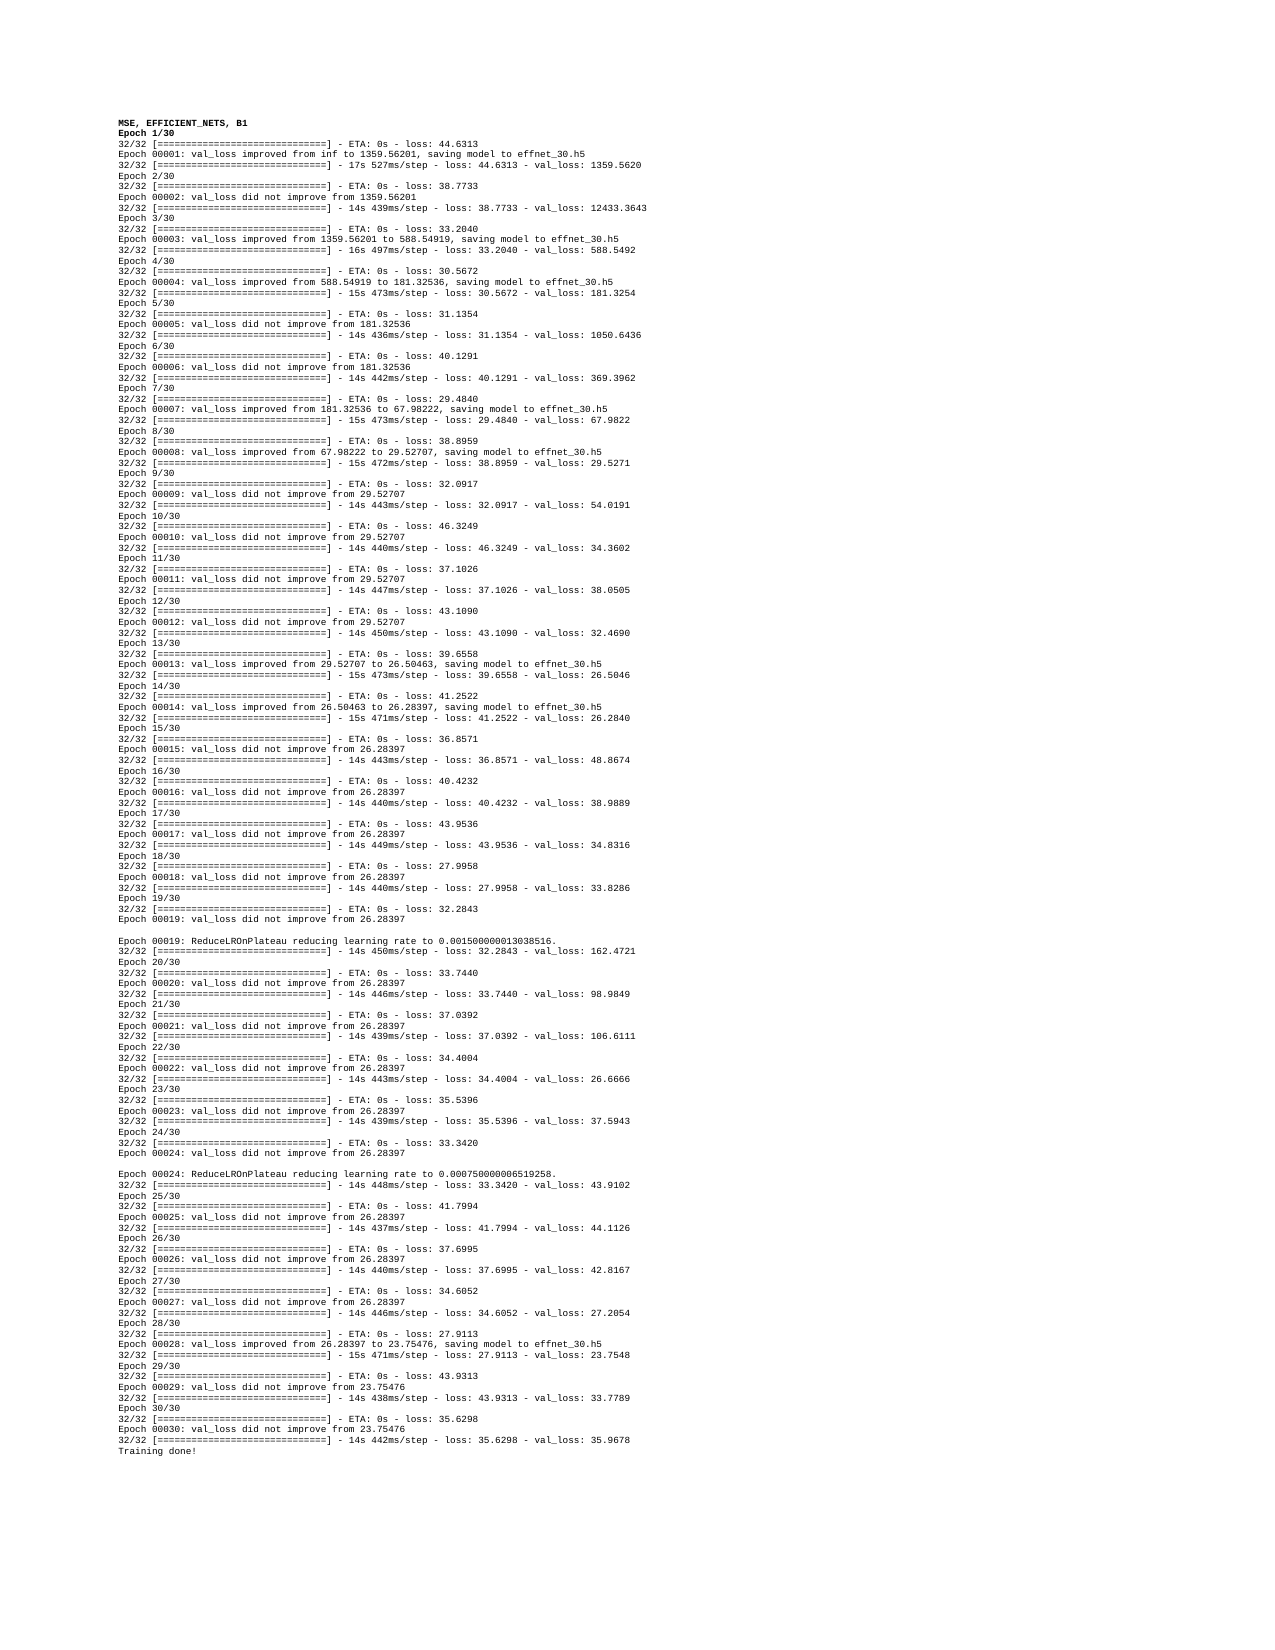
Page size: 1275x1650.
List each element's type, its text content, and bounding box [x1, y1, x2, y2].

text 32/32 [==============================] - ETA: 0s - loss: 37.6995 [118, 1244, 1157, 1255]
text Epoch 23/30 [118, 1085, 1157, 1096]
text Epoch 9/30 [118, 469, 1157, 479]
text Epoch 00025: val_loss did not improve from 26.28397 [118, 1212, 1157, 1223]
text 32/32 [==============================] - 14s 446ms/step - loss: 34.6052 - val_loss: 27.2054 [118, 1308, 1157, 1319]
text Epoch 30/30 [118, 1404, 1157, 1414]
text 32/32 [==============================] - ETA: 0s - loss: 33.3420 [118, 1138, 1157, 1149]
text Epoch 00017: val_loss did not improve from 26.28397 [118, 830, 1157, 841]
text 32/32 [==============================] - 15s 473ms/step - loss: 29.4840 - val_loss: 67.9822 [118, 416, 1157, 426]
text 32/32 [==============================] - ETA: 0s - loss: 46.3249 [118, 522, 1157, 532]
text Epoch 00018: val_loss did not improve from 26.28397 [118, 872, 1157, 883]
text Epoch 6/30 [118, 341, 1157, 352]
text 32/32 [==============================] - 16s 497ms/step - loss: 33.2040 - val_loss: 588.5492 [118, 246, 1157, 256]
text 32/32 [==============================] - 14s 439ms/step - loss: 38.7733 - val_loss: 12433.3643 [118, 203, 1157, 214]
text Epoch 26/30 [118, 1234, 1157, 1244]
text 32/32 [==============================] - ETA: 0s - loss: 40.4232 [118, 777, 1157, 787]
text 32/32 [==============================] - 15s 473ms/step - loss: 30.5672 - val_loss: 181.3254 [118, 288, 1157, 299]
text Epoch 5/30 [118, 299, 1157, 309]
text 32/32 [==============================] - ETA: 0s - loss: 33.2040 [118, 224, 1157, 235]
text 32/32 [==============================] - ETA: 0s - loss: 29.4840 [118, 394, 1157, 405]
text 32/32 [==============================] - 15s 472ms/step - loss: 38.8959 - val_loss: 29.5271 [118, 458, 1157, 469]
text Epoch 00027: val_loss did not improve from 26.28397 [118, 1297, 1157, 1308]
text 32/32 [==============================] - 14s 436ms/step - loss: 31.1354 - val_loss: 1050.6436 [118, 331, 1157, 341]
text 32/32 [==============================] - 17s 527ms/step - loss: 44.6313 - val_loss: 1359.5620 [118, 161, 1157, 171]
text 32/32 [==============================] - 14s 443ms/step - loss: 36.8571 - val_loss: 48.8674 [118, 756, 1157, 766]
text 32/32 [==============================] - ETA: 0s - loss: 43.9536 [118, 819, 1157, 830]
text Epoch 4/30 [118, 256, 1157, 267]
text Epoch 1/30 [118, 129, 1157, 139]
text Epoch 00023: val_loss did not improve from 26.28397 [118, 1106, 1157, 1117]
text Epoch 19/30 [118, 894, 1157, 904]
text Epoch 00021: val_loss did not improve from 26.28397 [118, 1021, 1157, 1032]
text 32/32 [==============================] - 14s 442ms/step - loss: 35.6298 - val_loss: 35.9678 [118, 1436, 1157, 1446]
text Epoch 00026: val_loss did not improve from 26.28397 [118, 1255, 1157, 1266]
text Epoch 00015: val_loss did not improve from 26.28397 [118, 745, 1157, 756]
text Epoch 00022: val_loss did not improve from 26.28397 [118, 1064, 1157, 1074]
text MSE, EFFICIENT_NETS, B1 [118, 118, 1157, 129]
text 32/32 [==============================] - ETA: 0s - loss: 38.7733 [118, 182, 1157, 192]
text 32/32 [==============================] - 14s 443ms/step - loss: 32.0917 - val_loss: 54.0191 [118, 501, 1157, 511]
text 32/32 [==============================] - ETA: 0s - loss: 41.7994 [118, 1202, 1157, 1212]
text Epoch 21/30 [118, 1000, 1157, 1011]
text Epoch 00011: val_loss did not improve from 29.52707 [118, 575, 1157, 586]
text 32/32 [==============================] - 14s 440ms/step - loss: 40.4232 - val_loss: 38.9889 [118, 798, 1157, 809]
text 32/32 [==============================] - ETA: 0s - loss: 31.1354 [118, 309, 1157, 320]
text 32/32 [==============================] - 14s 442ms/step - loss: 40.1291 - val_loss: 369.3962 [118, 373, 1157, 384]
text 32/32 [==============================] - 14s 439ms/step - loss: 37.0392 - val_loss: 106.6111 [118, 1032, 1157, 1042]
text 32/32 [==============================] - 14s 439ms/step - loss: 35.5396 - val_loss: 37.5943 [118, 1117, 1157, 1127]
text Epoch 11/30 [118, 554, 1157, 564]
text Epoch 00028: val_loss improved from 26.28397 to 23.75476, saving model to effnet_30.h5 [118, 1340, 1157, 1351]
text Epoch 12/30 [118, 596, 1157, 607]
text 32/32 [==============================] - ETA: 0s - loss: 32.2843 [118, 904, 1157, 915]
text Epoch 29/30 [118, 1361, 1157, 1372]
text Epoch 00020: val_loss did not improve from 26.28397 [118, 979, 1157, 989]
text Epoch 14/30 [118, 681, 1157, 692]
text Epoch 00002: val_loss did not improve from 1359.56201 [118, 192, 1157, 203]
text 32/32 [==============================] - 14s 448ms/step - loss: 33.3420 - val_loss: 43.9102 [118, 1181, 1157, 1191]
text Epoch 00013: val_loss improved from 29.52707 to 26.50463, saving model to effnet_30.h5 [118, 660, 1157, 671]
text Epoch 16/30 [118, 766, 1157, 777]
text Epoch 7/30 [118, 384, 1157, 394]
text 32/32 [==============================] - ETA: 0s - loss: 40.1291 [118, 352, 1157, 362]
text 32/32 [==============================] - 15s 471ms/step - loss: 27.9113 - val_loss: 23.7548 [118, 1351, 1157, 1361]
text Epoch 3/30 [118, 214, 1157, 224]
text 32/32 [==============================] - 14s 449ms/step - loss: 43.9536 - val_loss: 34.8316 [118, 841, 1157, 851]
text 32/32 [==============================] - ETA: 0s - loss: 38.8959 [118, 437, 1157, 447]
text 32/32 [==============================] - ETA: 0s - loss: 43.9313 [118, 1372, 1157, 1382]
text 32/32 [==============================] - 15s 471ms/step - loss: 41.2522 - val_loss: 26.2840 [118, 713, 1157, 724]
text Epoch 00029: val_loss did not improve from 23.75476 [118, 1382, 1157, 1393]
text 32/32 [==============================] - ETA: 0s - loss: 44.6313 [118, 139, 1157, 150]
text Epoch 8/30 [118, 426, 1157, 437]
text 32/32 [==============================] - ETA: 0s - loss: 39.6558 [118, 649, 1157, 660]
text 32/32 [==============================] - 14s 440ms/step - loss: 37.6995 - val_loss: 42.8167 [118, 1266, 1157, 1276]
text 32/32 [==============================] - ETA: 0s - loss: 41.2522 [118, 692, 1157, 702]
text 32/32 [==============================] - 14s 438ms/step - loss: 43.9313 - val_loss: 33.7789 [118, 1393, 1157, 1404]
text 32/32 [==============================] - ETA: 0s - loss: 35.5396 [118, 1096, 1157, 1106]
text Epoch 15/30 [118, 724, 1157, 734]
text 32/32 [==============================] - ETA: 0s - loss: 37.0392 [118, 1011, 1157, 1021]
text Epoch 10/30 [118, 511, 1157, 522]
text 32/32 [==============================] - ETA: 0s - loss: 36.8571 [118, 734, 1157, 745]
text Epoch 00006: val_loss did not improve from 181.32536 [118, 362, 1157, 373]
text 32/32 [==============================] - ETA: 0s - loss: 43.1090 [118, 607, 1157, 617]
text Epoch 00004: val_loss improved from 588.54919 to 181.32536, saving model to effnet_30.h5 [118, 277, 1157, 288]
text Epoch 00008: val_loss improved from 67.98222 to 29.52707, saving model to effnet_30.h5 [118, 447, 1157, 458]
text Epoch 00024: val_loss did not improve from 26.28397 [118, 1149, 1157, 1159]
text Epoch 24/30 [118, 1127, 1157, 1138]
text Epoch 2/30 [118, 171, 1157, 182]
text 32/32 [==============================] - 14s 446ms/step - loss: 33.7440 - val_loss: 98.9849 [118, 989, 1157, 1000]
text Epoch 28/30 [118, 1319, 1157, 1329]
text 32/32 [==============================] - 15s 473ms/step - loss: 39.6558 - val_loss: 26.5046 [118, 671, 1157, 681]
text 32/32 [==============================] - 14s 450ms/step - loss: 43.1090 - val_loss: 32.4690 [118, 628, 1157, 639]
text Epoch 00024: ReduceLROnPlateau reducing learning rate to 0.000750000006519258. [118, 1170, 1157, 1181]
text 32/32 [==============================] - ETA: 0s - loss: 35.6298 [118, 1414, 1157, 1425]
text 32/32 [==============================] - ETA: 0s - loss: 37.1026 [118, 564, 1157, 575]
text 32/32 [==============================] - ETA: 0s - loss: 34.6052 [118, 1287, 1157, 1297]
text Epoch 00010: val_loss did not improve from 29.52707 [118, 532, 1157, 543]
text Epoch 17/30 [118, 809, 1157, 819]
text 32/32 [==============================] - ETA: 0s - loss: 27.9113 [118, 1329, 1157, 1340]
text Epoch 18/30 [118, 851, 1157, 862]
text Epoch 27/30 [118, 1276, 1157, 1287]
text Epoch 00019: ReduceLROnPlateau reducing learning rate to 0.001500000013038516. [118, 936, 1157, 947]
text Epoch 00001: val_loss improved from inf to 1359.56201, saving model to effnet_30.h5 [118, 150, 1157, 161]
text 32/32 [==============================] - 14s 440ms/step - loss: 27.9958 - val_loss: 33.8286 [118, 883, 1157, 894]
text 32/32 [==============================] - ETA: 0s - loss: 27.9958 [118, 862, 1157, 872]
text 32/32 [==============================] - 14s 450ms/step - loss: 32.2843 - val_loss: 162.4721 [118, 947, 1157, 957]
text Epoch 22/30 [118, 1042, 1157, 1053]
text Epoch 00009: val_loss did not improve from 29.52707 [118, 490, 1157, 501]
text 32/32 [==============================] - 14s 443ms/step - loss: 34.4004 - val_loss: 26.6666 [118, 1074, 1157, 1085]
text Epoch 00005: val_loss did not improve from 181.32536 [118, 320, 1157, 331]
text 32/32 [==============================] - 14s 437ms/step - loss: 41.7994 - val_loss: 44.1126 [118, 1223, 1157, 1234]
text Epoch 25/30 [118, 1191, 1157, 1202]
text 32/32 [==============================] - 14s 447ms/step - loss: 37.1026 - val_loss: 38.0505 [118, 586, 1157, 596]
text 32/32 [==============================] - 14s 440ms/step - loss: 46.3249 - val_loss: 34.3602 [118, 543, 1157, 554]
text 32/32 [==============================] - ETA: 0s - loss: 32.0917 [118, 479, 1157, 490]
text 32/32 [==============================] - ETA: 0s - loss: 34.4004 [118, 1053, 1157, 1064]
text Epoch 13/30 [118, 639, 1157, 649]
text Training done! [118, 1446, 1157, 1457]
text Epoch 00014: val_loss improved from 26.50463 to 26.28397, saving model to effnet_30.h5 [118, 702, 1157, 713]
text Epoch 00007: val_loss improved from 181.32536 to 67.98222, saving model to effnet_30.h5 [118, 405, 1157, 416]
text 32/32 [==============================] - ETA: 0s - loss: 33.7440 [118, 968, 1157, 979]
text Epoch 00012: val_loss did not improve from 29.52707 [118, 617, 1157, 628]
text Epoch 20/30 [118, 957, 1157, 968]
text Epoch 00030: val_loss did not improve from 23.75476 [118, 1425, 1157, 1436]
text Epoch 00016: val_loss did not improve from 26.28397 [118, 787, 1157, 798]
text 32/32 [==============================] - ETA: 0s - loss: 30.5672 [118, 267, 1157, 277]
text Epoch 00003: val_loss improved from 1359.56201 to 588.54919, saving model to effnet_30.h5 [118, 235, 1157, 246]
text Epoch 00019: val_loss did not improve from 26.28397 [118, 915, 1157, 926]
